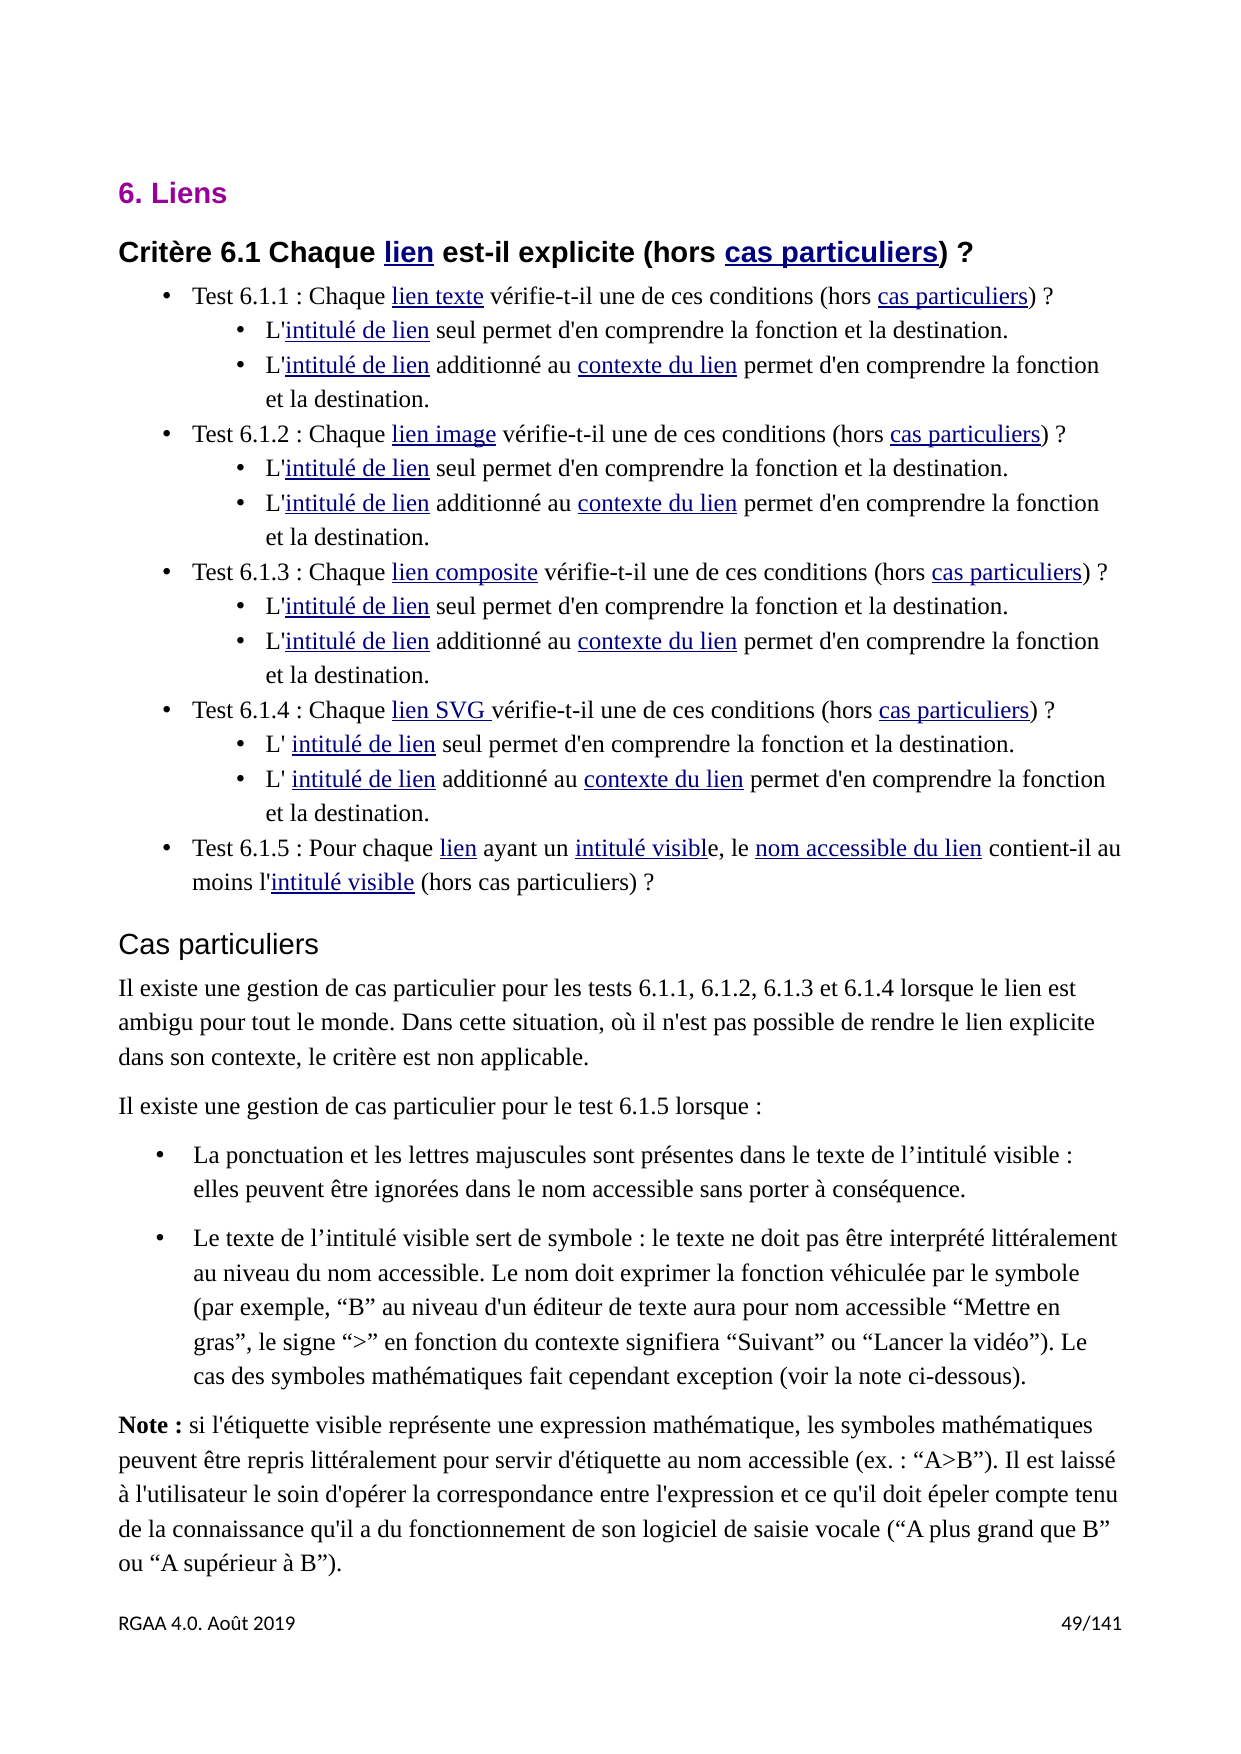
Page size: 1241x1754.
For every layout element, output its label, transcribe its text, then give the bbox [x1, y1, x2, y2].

list L'intitulé de lien seul permet d'en comprendre la fonction et la destination. [236, 591, 1122, 620]
subtitle Cas particuliers [118, 927, 1122, 960]
list Test 6.1.2 : Chaque lien image vérifie-t-il une de ces conditions (hors cas particuliers) ? [162, 419, 1122, 448]
subtitle 6. Liens [118, 176, 1122, 210]
text Il existe une gestion de cas particulier pour le test 6.1.5 lorsque : [118, 1091, 1122, 1119]
list Test 6.1.5 : Pour chaque lien ayant un intitulé visible, le nom accessible du lien contient-il au moins l'intitulé visible (hors cas particuliers) ? [162, 833, 1122, 896]
list L'intitulé de lien seul permet d'en comprendre la fonction et la destination. [236, 453, 1122, 482]
list L'intitulé de lien seul permet d'en comprendre la fonction et la destination. [236, 316, 1122, 344]
list L' intitulé de lien seul permet d'en comprendre la fonction et la destination. [236, 729, 1122, 758]
text Note : si l'étiquette visible représente une expression mathématique, les symboles mathématiques peuvent être repris littéralement pour servir d'étiquette au nom accessible (ex. : “A>B”). Il est laissé à l'utilisateur le soin d'opérer la correspondance entre l'expression et ce qu'il doit épeler compte tenu de la connaissance qu'il a du fonctionnement de son logiciel de saisie vocale (“A plus grand que B” ou “A supérieur à B”). [118, 1410, 1122, 1577]
list La ponctuation et les lettres majuscules sont présentes dans le texte de l’intitulé visible : elles peuvent être ignorées dans le nom accessible sans porter à conséquence. [156, 1140, 1122, 1203]
list L'intitulé de lien additionné au contexte du lien permet d'en comprendre la fonction et la destination. [236, 488, 1122, 551]
list Le texte de l’intitulé visible sert de symbole : le texte ne doit pas être interprété littéralement au niveau du nom accessible. Le nom doit exprimer la fonction véhiculée par le symbole (par exemple, “B” au niveau d'un éditeur de texte aura pour nom accessible “Mettre en gras”, le signe “>” en fonction du contexte signifiera “Suivant” ou “Lancer la vidéo”). Le cas des symboles mathématiques fait cependant exception (voir la note ci-dessous). [156, 1223, 1122, 1390]
list L'intitulé de lien additionné au contexte du lien permet d'en comprendre la fonction et la destination. [236, 626, 1122, 689]
list Test 6.1.1 : Chaque lien texte vérifie-t-il une de ces conditions (hors cas particuliers) ? [162, 281, 1122, 310]
list Test 6.1.3 : Chaque lien composite vérifie-t-il une de ces conditions (hors cas particuliers) ? [162, 557, 1122, 586]
subtitle Critère 6.1 Chaque lien est-il explicite (hors cas particuliers) ? [118, 235, 1122, 269]
list L' intitulé de lien additionné au contexte du lien permet d'en comprendre la fonction et la destination. [236, 764, 1122, 827]
list L'intitulé de lien additionné au contexte du lien permet d'en comprendre la fonction et la destination. [236, 350, 1122, 413]
list Test 6.1.4 : Chaque lien SVG vérifie-t-il une de ces conditions (hors cas particuliers) ? [162, 695, 1122, 724]
text Il existe une gestion de cas particulier pour les tests 6.1.1, 6.1.2, 6.1.3 et 6.1.4 lorsque le lien est ambigu pour tout le monde. Dans cette situation, où il n'est pas possible de rendre le lien explicite dans son contexte, le critère est non applicable. [118, 973, 1122, 1071]
